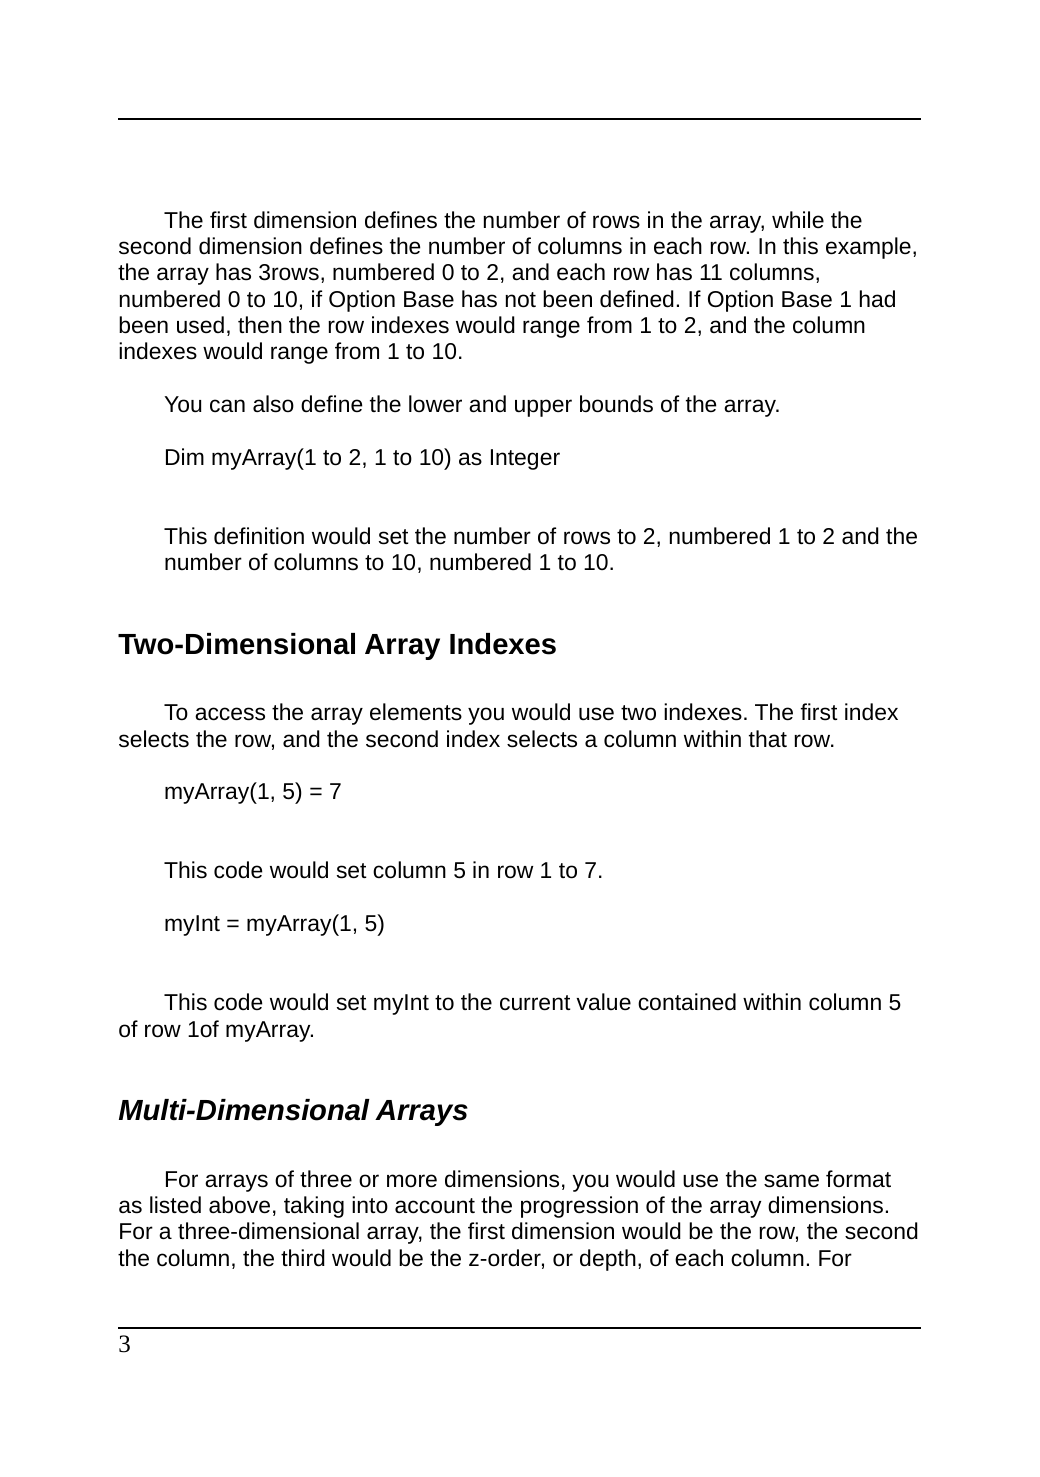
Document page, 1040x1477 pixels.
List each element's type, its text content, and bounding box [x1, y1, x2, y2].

text This code would set column 5 in row 1 to 7. [118, 857, 921, 884]
text The first dimension defines the number of rows in the array, while the second dimension defines the number of columns in each row. In this example, the array has 3rows, numbered 0 to 2, and each row has 11 columns, numbered 0 to 10, if Option Base has not been defined. If Option Base 1 had been used, then the row indexes would range from 1 to 2, and the column indexes would range from 1 to 10. [118, 207, 921, 365]
text This code would set myInt to the current value contained within column 5 of row 1of myArray. [118, 989, 921, 1042]
text myArray(1, 5) = 7 [118, 778, 921, 805]
text This definition would set the number of rows to 2, numbered 1 to 2 and the [118, 523, 921, 549]
text To access the array elements you would use two indexes. The first index selects the row, and the second index selects a column within that row. [118, 699, 921, 752]
text myInt = myArray(1, 5) [118, 910, 921, 936]
subtitle Two-Dimensional Array Indexes [118, 627, 921, 660]
text For arrays of three or more dimensions, you would use the same format as listed above, taking into account the progression of the array dimensions. For a three-dimensional array, the first dimension would be the row, the second the column, the third would be the z-order, or depth, of each column. For [118, 1166, 921, 1271]
text Dim myArray(1 to 2, 1 to 10) as Integer [118, 444, 921, 470]
text You can also define the lower and upper bounds of the array. [118, 391, 921, 417]
subtitle Multi-Dimensional Arrays [118, 1093, 921, 1127]
text number of columns to 10, numbered 1 to 10. [118, 549, 921, 576]
